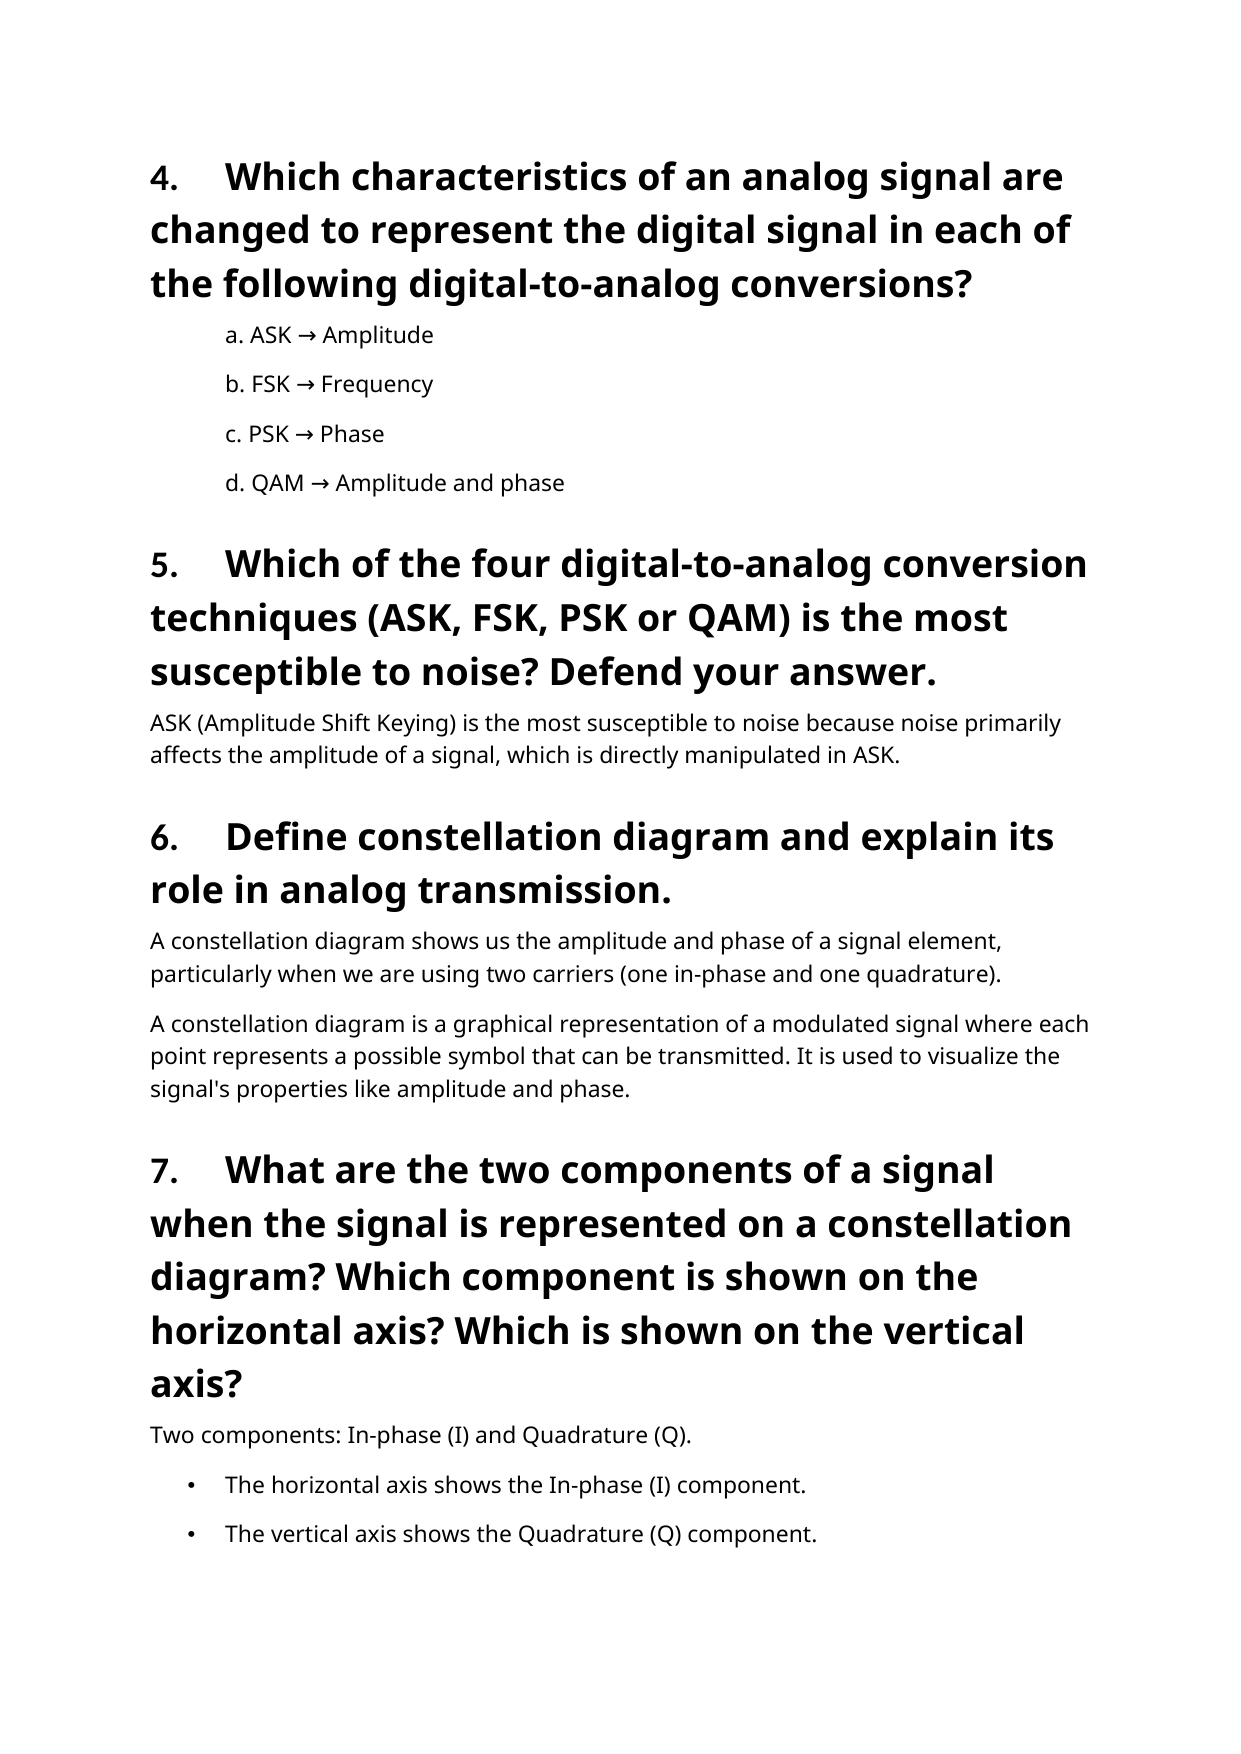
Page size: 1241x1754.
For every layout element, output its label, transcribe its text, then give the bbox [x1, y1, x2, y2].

subtitle What are the two components of a signal when the signal is represented on a constellation diagram? Which component is shown on the horizontal axis? Which is shown on the vertical axis? [150, 1143, 1090, 1409]
text Two components: In-phase (I) and Quadrature (Q). [150, 1419, 1090, 1451]
text b. FSK → Frequency [150, 368, 1090, 400]
subtitle Define constellation diagram and explain its role in analog transmission. [150, 810, 1090, 914]
subtitle Which of the four digital-to-analog conversion techniques (ASK, FSK, PSK or QAM) is the most susceptible to noise? Defend your answer. [150, 538, 1090, 696]
text A constellation diagram is a graphical representation of a modulated signal where each point represents a possible symbol that can be transmitted. It is used to visualize the signal's properties like amplitude and phase. [150, 1007, 1090, 1104]
subtitle Which characteristics of an analog signal are changed to represent the digital signal in each of the following digital-to-analog conversions? [150, 150, 1090, 308]
text a. ASK → Amplitude [150, 319, 1090, 350]
text d. QAM → Amplitude and phase [150, 467, 1090, 499]
text ASK (Amplitude Shift Keying) is the most susceptible to noise because noise primarily affects the amplitude of a signal, which is directly manipulated in ASK. [150, 707, 1090, 771]
text c. PSK → Phase [150, 418, 1090, 449]
text A constellation diagram shows us the amplitude and phase of a signal element, particularly when we are using two carriers (one in-phase and one quadrature). [150, 925, 1090, 989]
list The vertical axis shows the Quadrature (Q) component. [187, 1518, 1090, 1550]
list The horizontal axis shows the In-phase (I) component. [187, 1469, 1090, 1500]
